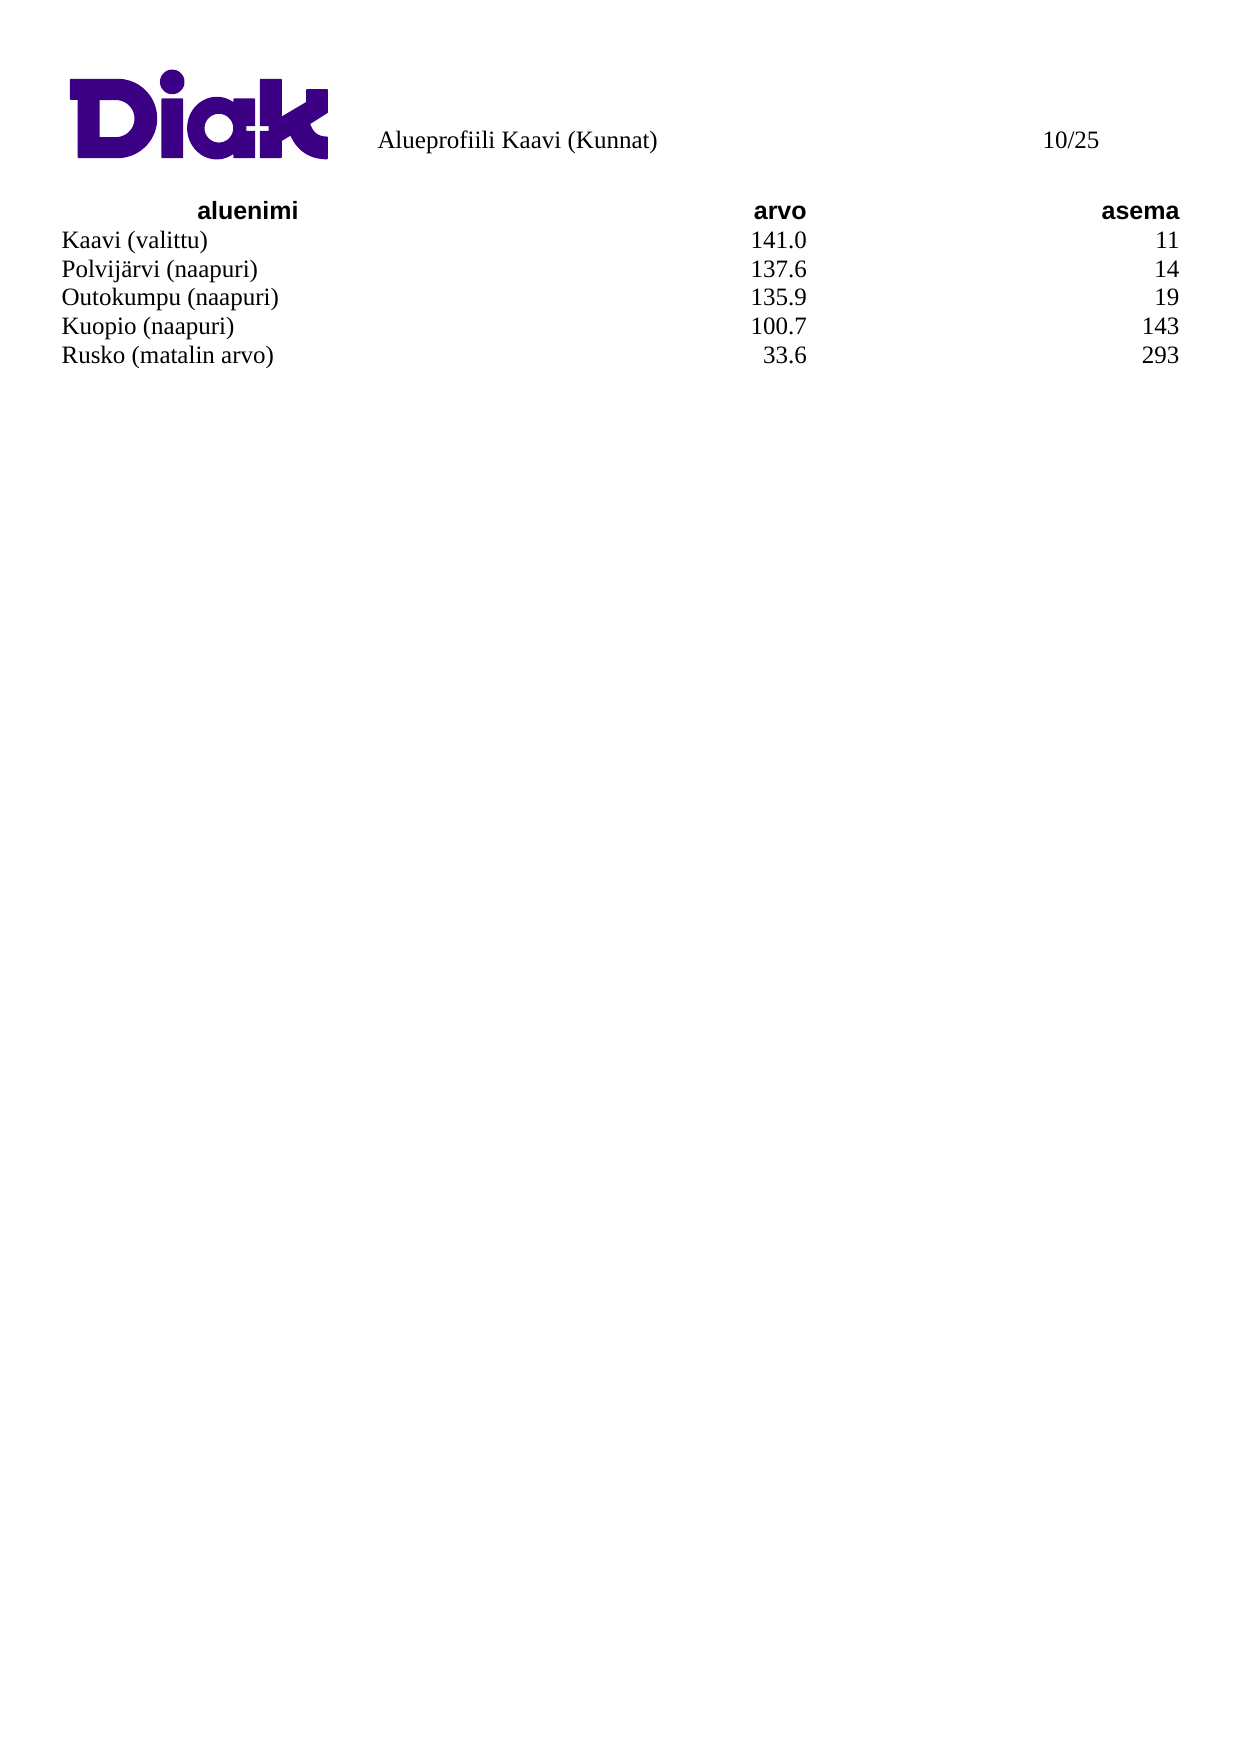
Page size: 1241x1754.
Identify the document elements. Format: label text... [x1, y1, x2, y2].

table_cell Outokumpu (naapuri) [61, 283, 434, 311]
table_cell Polvijärvi (naapuri) [61, 254, 434, 282]
table_cell 141.0 [434, 225, 806, 254]
table_cell Kuopio (naapuri) [61, 311, 434, 340]
table_cell 293 [806, 340, 1179, 369]
table_cell 14 [806, 254, 1179, 282]
table_cell 11 [806, 225, 1179, 254]
table_cell 137.6 [434, 254, 806, 282]
table_cell 19 [806, 283, 1179, 311]
table_cell 143 [806, 311, 1179, 340]
table_cell 135.9 [434, 283, 806, 311]
table_cell 100.7 [434, 311, 806, 340]
table_header arvo [434, 196, 806, 225]
table_cell Kaavi (valittu) [61, 225, 434, 254]
table_header aluenimi [61, 196, 434, 225]
table_header asema [806, 196, 1179, 225]
table_cell 33.6 [434, 340, 806, 369]
table_cell Rusko (matalin arvo) [61, 340, 434, 369]
